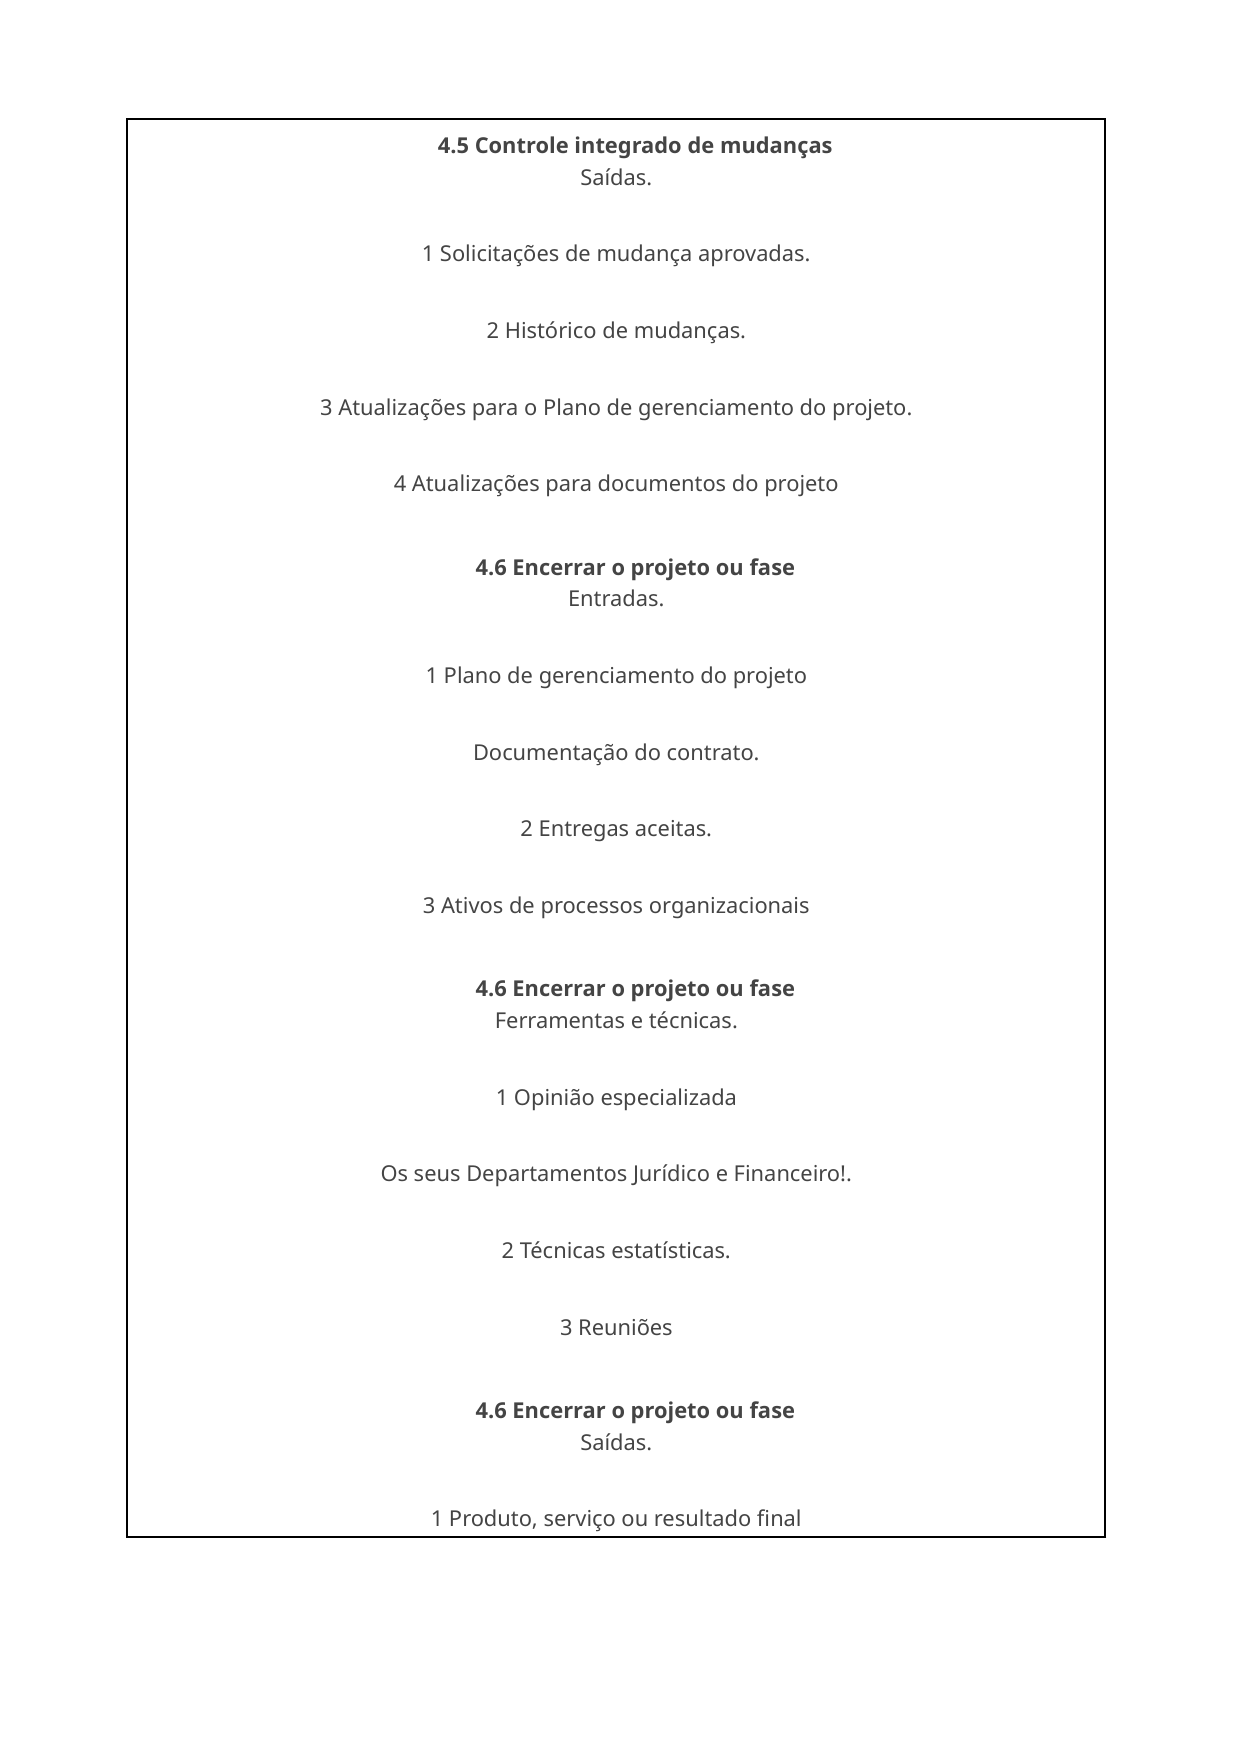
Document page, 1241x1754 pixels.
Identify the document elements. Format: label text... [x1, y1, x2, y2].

text 42 4.5 Controle integrado de mudanças Saídas. [128, 120, 1104, 191]
text 1 Produto, serviço ou resultado final [128, 1498, 1104, 1536]
text Os seus Departamentos Jurídico e Financeiro!. [128, 1153, 1104, 1188]
text 44 4.6 Encerrar o projeto ou fase Ferramentas e técnicas. [128, 961, 1104, 1034]
text 2 Técnicas estatísticas. [128, 1230, 1104, 1264]
text 43 4.6 Encerrar o projeto ou fase Entradas. [128, 540, 1104, 613]
text 3 Reuniões [128, 1306, 1104, 1341]
text 1 Plano de gerenciamento do projeto [128, 655, 1104, 689]
text 45 4.6 Encerrar o projeto ou fase Saídas. [128, 1383, 1104, 1456]
text 1 Solicitações de mudança aprovadas. [128, 233, 1104, 268]
text 2 Entregas aceitas. [128, 808, 1104, 843]
text 1 Opinião especializada [128, 1076, 1104, 1111]
text 3 Ativos de processos organizacionais [128, 885, 1104, 919]
text 2 Histórico de mudanças. [128, 310, 1104, 344]
text Documentação do contrato. [128, 731, 1104, 766]
text 4 Atualizações para documentos do projeto [128, 463, 1104, 498]
text 3 Atualizações para o Plano de gerenciamento do projeto. [128, 386, 1104, 421]
